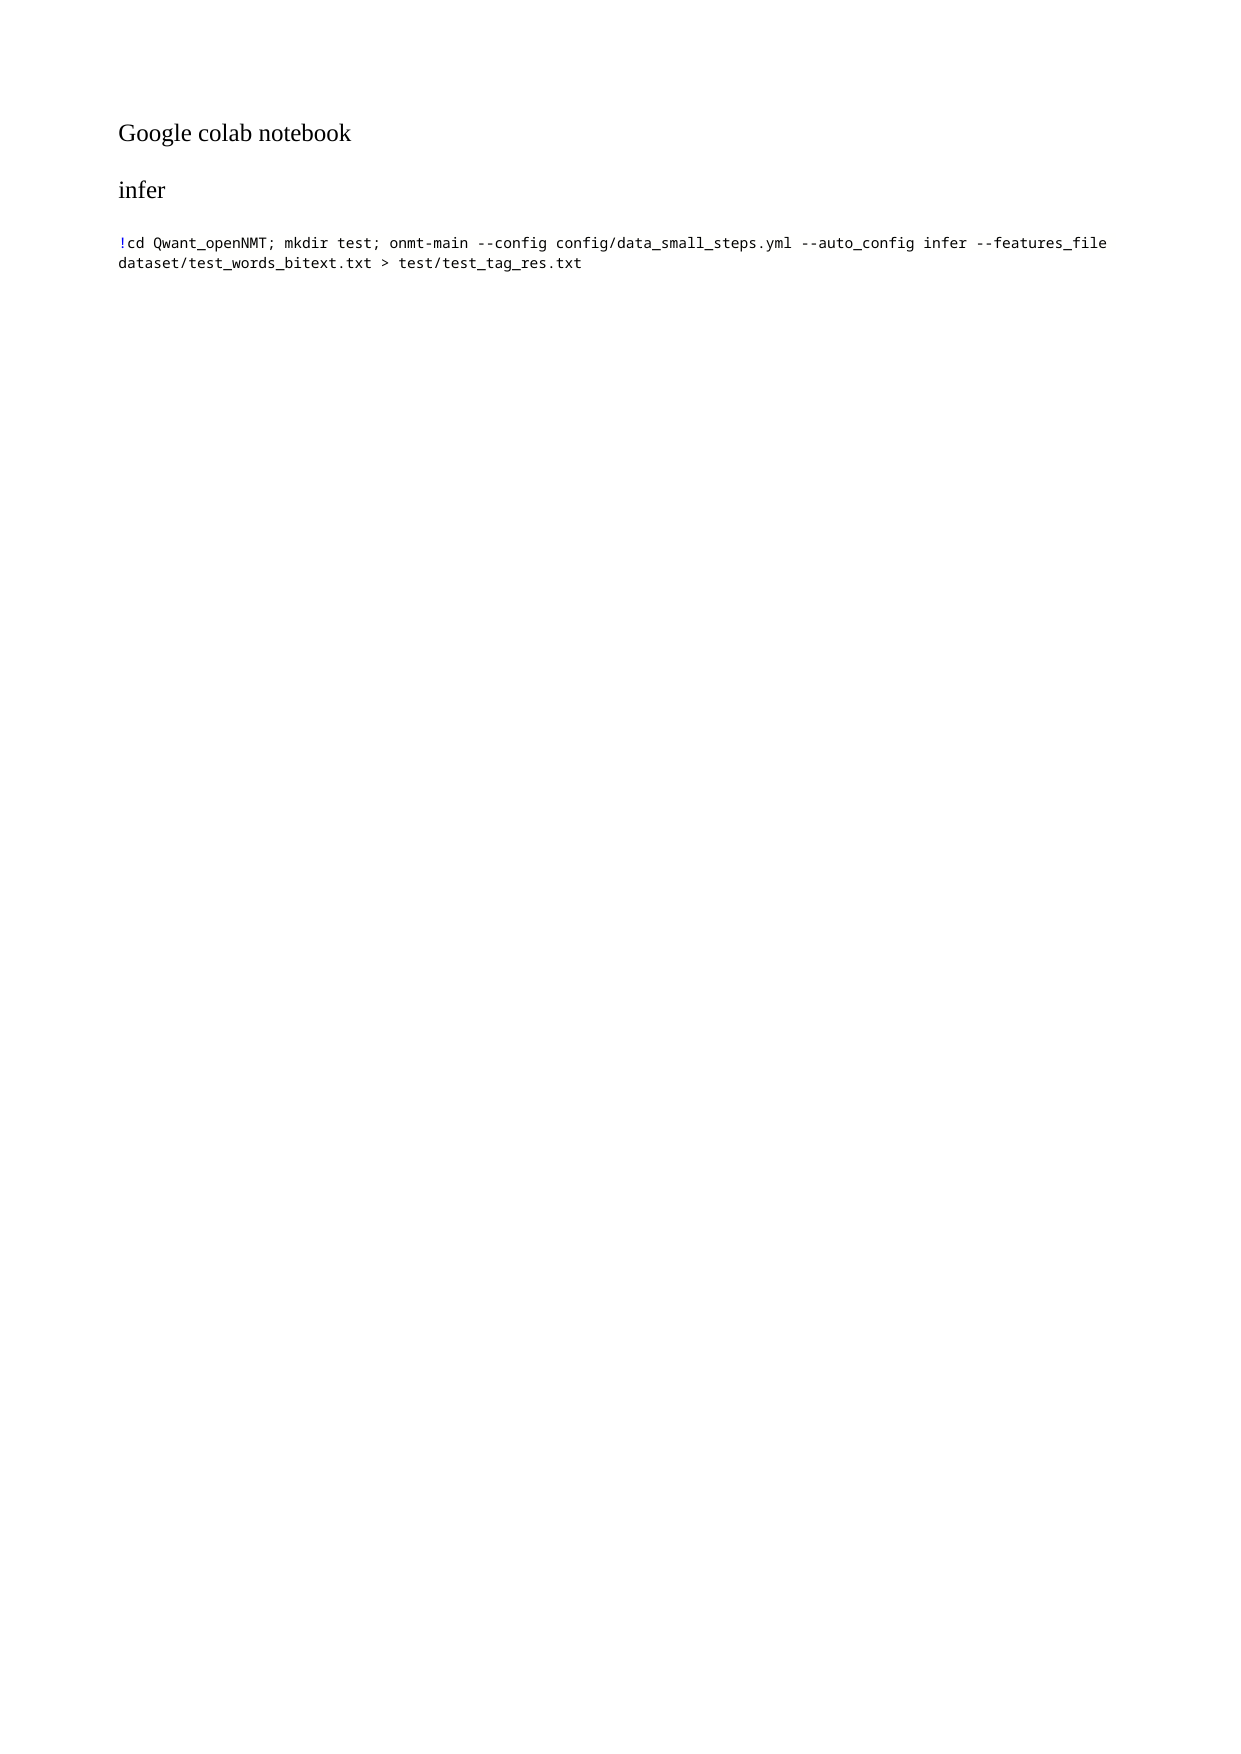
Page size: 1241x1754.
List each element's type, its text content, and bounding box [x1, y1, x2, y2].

text infer [118, 176, 1122, 204]
text Google colab notebook [118, 118, 1122, 147]
text !cd Qwant_openNMT; mkdir test; onmt-main --config config/data_small_steps.yml --auto_config infer --features_file dataset/test_words_bitext.txt > test/test_tag_res.txt [118, 233, 1122, 273]
